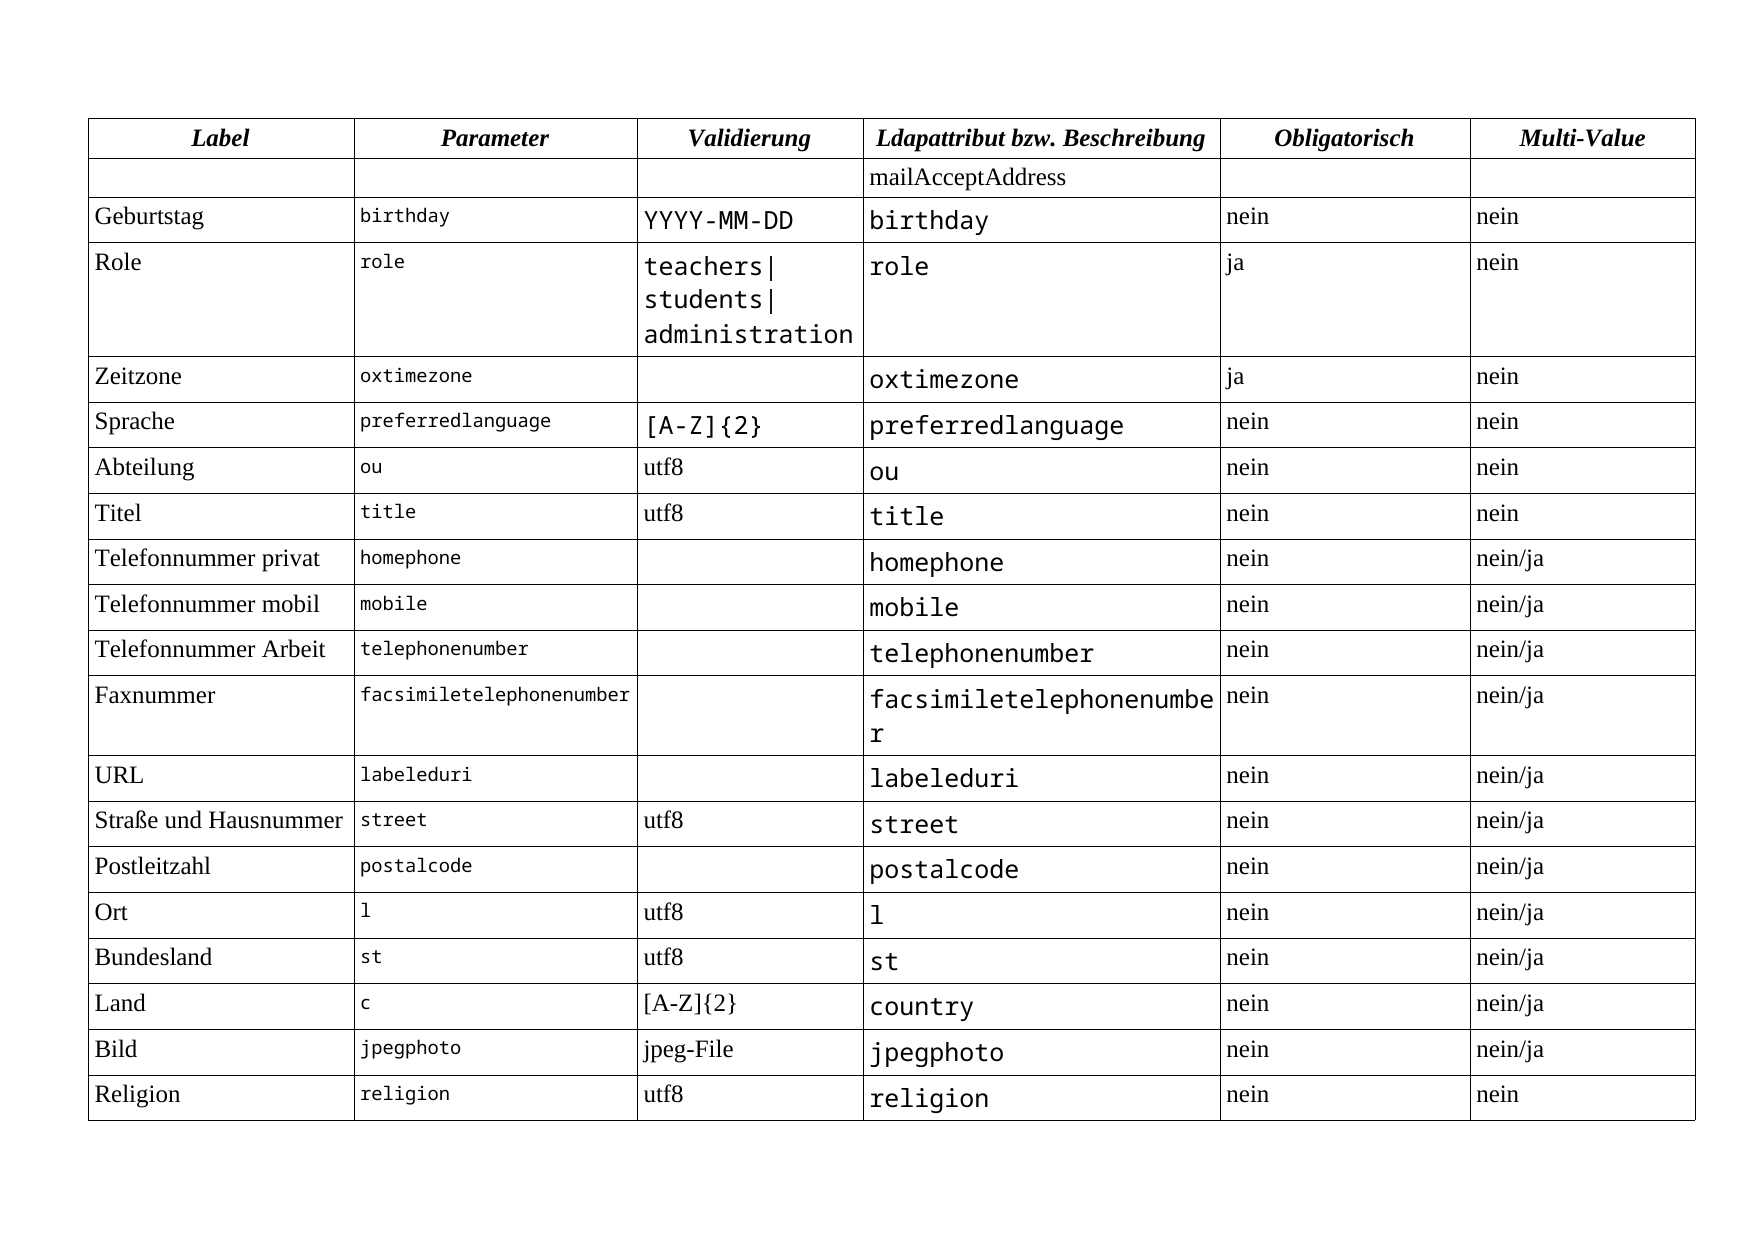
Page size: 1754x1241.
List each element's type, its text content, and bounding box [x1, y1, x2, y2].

table_cell title [864, 494, 1220, 538]
table_cell mobile [864, 585, 1220, 630]
table_cell Religion [89, 1076, 354, 1120]
table_cell Titel [89, 494, 354, 538]
table_cell [638, 847, 863, 892]
table_cell nein [1221, 540, 1470, 584]
table_cell nein [1221, 1030, 1470, 1074]
table_cell nein/ja [1471, 984, 1695, 1029]
table_cell Telefonnummer Arbeit [89, 631, 354, 675]
table_cell street [355, 802, 637, 846]
table_cell labeleduri [864, 756, 1220, 801]
table_cell nein [1221, 893, 1470, 938]
table_cell street [864, 802, 1220, 846]
table_cell nein [1221, 847, 1470, 892]
table_cell nein/ja [1471, 847, 1695, 892]
table_cell Land [89, 984, 354, 1029]
table_cell mailAcceptAddress [864, 159, 1220, 197]
table_cell l [355, 893, 637, 938]
table_cell ou [355, 448, 637, 493]
table_cell telephonenumber [864, 631, 1220, 675]
table_cell st [355, 939, 637, 983]
table_cell ja [1221, 357, 1470, 402]
table_cell Role [89, 243, 354, 356]
table_cell nein [1471, 494, 1695, 538]
table_cell nein/ja [1471, 585, 1695, 630]
table_cell nein/ja [1471, 939, 1695, 983]
table_cell postalcode [355, 847, 637, 892]
table_cell nein/ja [1471, 802, 1695, 846]
table_cell [1471, 159, 1695, 197]
table_cell religion [864, 1076, 1220, 1120]
table_cell birthday [864, 198, 1220, 242]
table_cell nein [1471, 243, 1695, 356]
table_cell nein [1221, 984, 1470, 1029]
table_header Parameter [355, 119, 637, 157]
table_cell Straße und Hausnummer [89, 802, 354, 846]
table_cell facsimiletelephonenumber [864, 676, 1220, 755]
table_cell [638, 357, 863, 402]
table_cell Sprache [89, 403, 354, 447]
table_cell homephone [355, 540, 637, 584]
table_cell [1221, 159, 1470, 197]
table_cell utf8 [638, 939, 863, 983]
table_cell oxtimezone [355, 357, 637, 402]
table_cell nein [1221, 403, 1470, 447]
table_cell postalcode [864, 847, 1220, 892]
table_cell l [864, 893, 1220, 938]
table_cell nein [1471, 1076, 1695, 1120]
table_cell nein [1221, 802, 1470, 846]
table_cell [638, 676, 863, 755]
table_cell nein/ja [1471, 631, 1695, 675]
table_cell utf8 [638, 802, 863, 846]
table_cell ou [864, 448, 1220, 493]
table_cell [638, 540, 863, 584]
table_cell utf8 [638, 448, 863, 493]
table_cell utf8 [638, 1076, 863, 1120]
table_cell facsimiletelephonenumber [355, 676, 637, 755]
table_cell jpegphoto [864, 1030, 1220, 1074]
table_cell Zeitzone [89, 357, 354, 402]
table_cell [638, 159, 863, 197]
table_cell jpeg-File [638, 1030, 863, 1074]
table_cell nein [1471, 448, 1695, 493]
table_cell nein [1221, 939, 1470, 983]
table_cell [638, 756, 863, 801]
table_cell oxtimezone [864, 357, 1220, 402]
table_cell [A-Z]{2} [638, 984, 863, 1029]
table_cell st [864, 939, 1220, 983]
table_cell URL [89, 756, 354, 801]
table_cell Telefonnummer privat [89, 540, 354, 584]
table_cell title [355, 494, 637, 538]
table_cell teachers|students|administration [638, 243, 863, 356]
table_cell role [355, 243, 637, 356]
table_cell nein/ja [1471, 756, 1695, 801]
table_cell country [864, 984, 1220, 1029]
table_cell nein [1221, 448, 1470, 493]
table_cell nein [1221, 494, 1470, 538]
table_cell telephonenumber [355, 631, 637, 675]
table_cell preferredlanguage [864, 403, 1220, 447]
table_cell mobile [355, 585, 637, 630]
table_header Multi-Value [1471, 119, 1695, 157]
table_cell Faxnummer [89, 676, 354, 755]
table_cell religion [355, 1076, 637, 1120]
table_cell nein/ja [1471, 893, 1695, 938]
table_cell utf8 [638, 494, 863, 538]
table_cell role [864, 243, 1220, 356]
table_header Label [89, 119, 354, 157]
table_cell jpegphoto [355, 1030, 637, 1074]
table_cell Ort [89, 893, 354, 938]
table_cell Postleitzahl [89, 847, 354, 892]
table_cell birthday [355, 198, 637, 242]
table_cell nein/ja [1471, 676, 1695, 755]
table_cell utf8 [638, 893, 863, 938]
table_cell Bild [89, 1030, 354, 1074]
table_cell ja [1221, 243, 1470, 356]
table_cell c [355, 984, 637, 1029]
table_cell preferredlanguage [355, 403, 637, 447]
table_header Obligatorisch [1221, 119, 1470, 157]
table_cell nein/ja [1471, 1030, 1695, 1074]
table_cell nein [1221, 631, 1470, 675]
table_header Ldapattribut bzw. Beschreibung [864, 119, 1220, 157]
table_cell nein [1221, 676, 1470, 755]
table_cell YYYY-MM-DD [638, 198, 863, 242]
table_cell Bundesland [89, 939, 354, 983]
table_cell nein [1221, 1076, 1470, 1120]
table_cell Geburtstag [89, 198, 354, 242]
table_cell labeleduri [355, 756, 637, 801]
table_cell nein [1221, 198, 1470, 242]
table_cell nein [1471, 198, 1695, 242]
table_cell nein [1221, 585, 1470, 630]
table_header Validierung [638, 119, 863, 157]
table_cell nein [1221, 756, 1470, 801]
table_cell [638, 631, 863, 675]
table_cell [355, 159, 637, 197]
table_cell [89, 159, 354, 197]
table_cell [A-Z]{2} [638, 403, 863, 447]
table_cell homephone [864, 540, 1220, 584]
table_cell [638, 585, 863, 630]
table_cell nein [1471, 403, 1695, 447]
table_cell nein [1471, 357, 1695, 402]
table_cell Telefonnummer mobil [89, 585, 354, 630]
table_cell nein/ja [1471, 540, 1695, 584]
table_cell Abteilung [89, 448, 354, 493]
